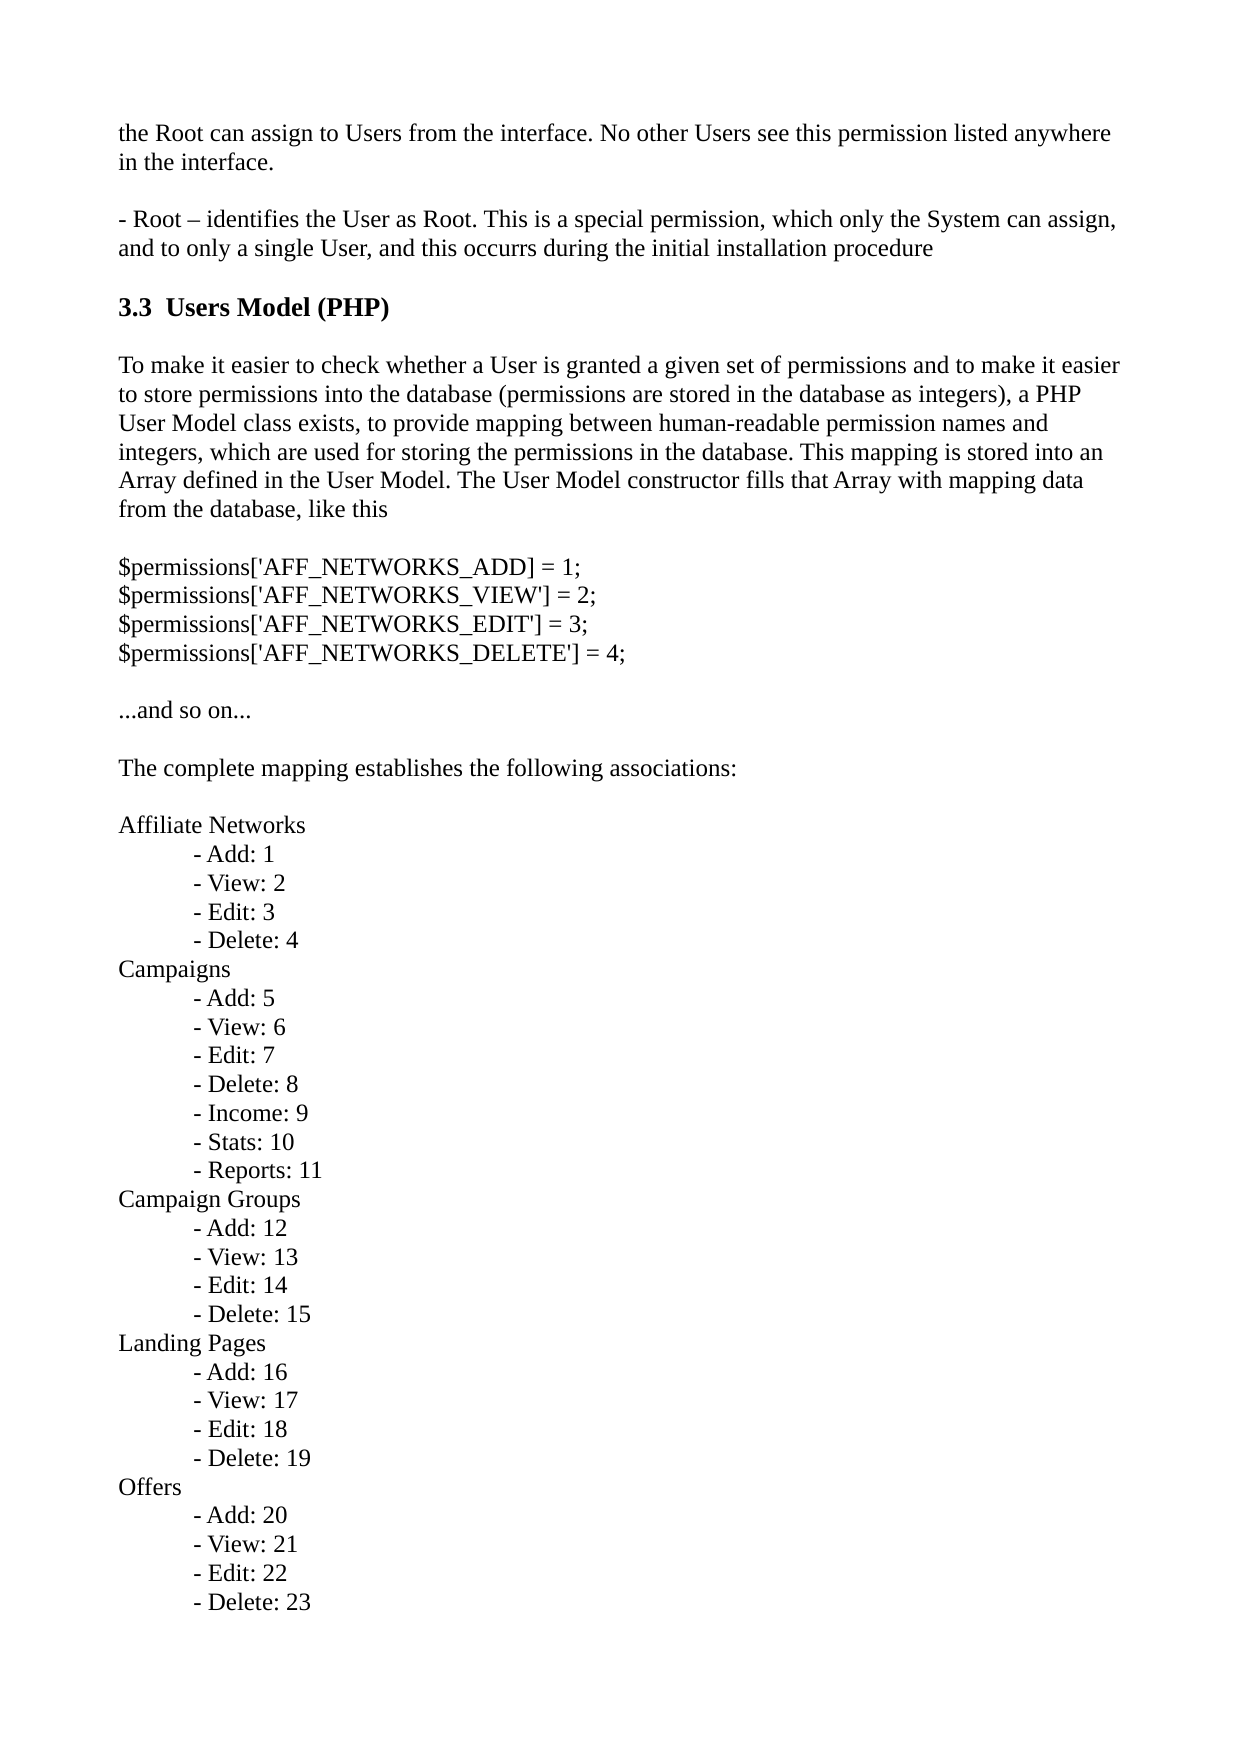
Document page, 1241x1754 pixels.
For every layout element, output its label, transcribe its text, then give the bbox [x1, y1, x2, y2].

text - Edit: 7 [118, 1041, 1122, 1069]
text $permissions['AFF_NETWORKS_ADD] = 1; [118, 552, 1122, 581]
text - Add: 16 [118, 1357, 1122, 1386]
text - Delete: 15 [118, 1299, 1122, 1328]
text To make it easier to check whether a User is granted a given set of permissions and to make it easier to store permissions into the database (permissions are stored in the database as integers), a PHP User Model class exists, to provide mapping between human-readable permission names and integers, which are used for storing the permissions in the database. This mapping is stored into an Array defined in the User Model. The User Model constructor fills that Array with mapping data from the database, like this [118, 351, 1122, 523]
text - Edit: 14 [118, 1271, 1122, 1299]
text - Delete: 19 [118, 1443, 1122, 1472]
text - Add: 5 [118, 983, 1122, 1012]
text Landing Pages [118, 1328, 1122, 1357]
text $permissions['AFF_NETWORKS_VIEW'] = 2; [118, 581, 1122, 609]
text - View: 13 [118, 1242, 1122, 1271]
text - Edit: 22 [118, 1558, 1122, 1587]
text - View: 17 [118, 1386, 1122, 1414]
text $permissions['AFF_NETWORKS_DELETE'] = 4; [118, 638, 1122, 667]
text the Root can assign to Users from the interface. No other Users see this permission listed anywhere in the interface. [118, 118, 1122, 204]
text - Reports: 11 [118, 1156, 1122, 1184]
text - View: 6 [118, 1012, 1122, 1041]
text - Root – identifies the User as Root. This is a special permission, which only the System can assign, and to only a single User, and this occurrs during the initial installation procedure [118, 204, 1122, 262]
text $permissions['AFF_NETWORKS_EDIT'] = 3; [118, 609, 1122, 638]
text 3.3 Users Model (PHP) [118, 291, 1122, 322]
text Affiliate Networks [118, 811, 1122, 839]
text - Delete: 4 [118, 926, 1122, 954]
text - Add: 1 [118, 839, 1122, 868]
text - Add: 12 [118, 1213, 1122, 1242]
text - Delete: 8 [118, 1069, 1122, 1098]
text Campaign Groups [118, 1184, 1122, 1213]
text - View: 2 [118, 868, 1122, 897]
text - Delete: 23 [118, 1587, 1122, 1616]
text Campaigns [118, 954, 1122, 983]
text - Add: 20 [118, 1501, 1122, 1529]
text The complete mapping establishes the following associations: [118, 753, 1122, 782]
text ...and so on... [118, 696, 1122, 724]
text Offers [118, 1472, 1122, 1501]
text - Edit: 18 [118, 1414, 1122, 1443]
text - Income: 9 [118, 1098, 1122, 1127]
text - Edit: 3 [118, 897, 1122, 926]
text - Stats: 10 [118, 1127, 1122, 1156]
text - View: 21 [118, 1529, 1122, 1558]
